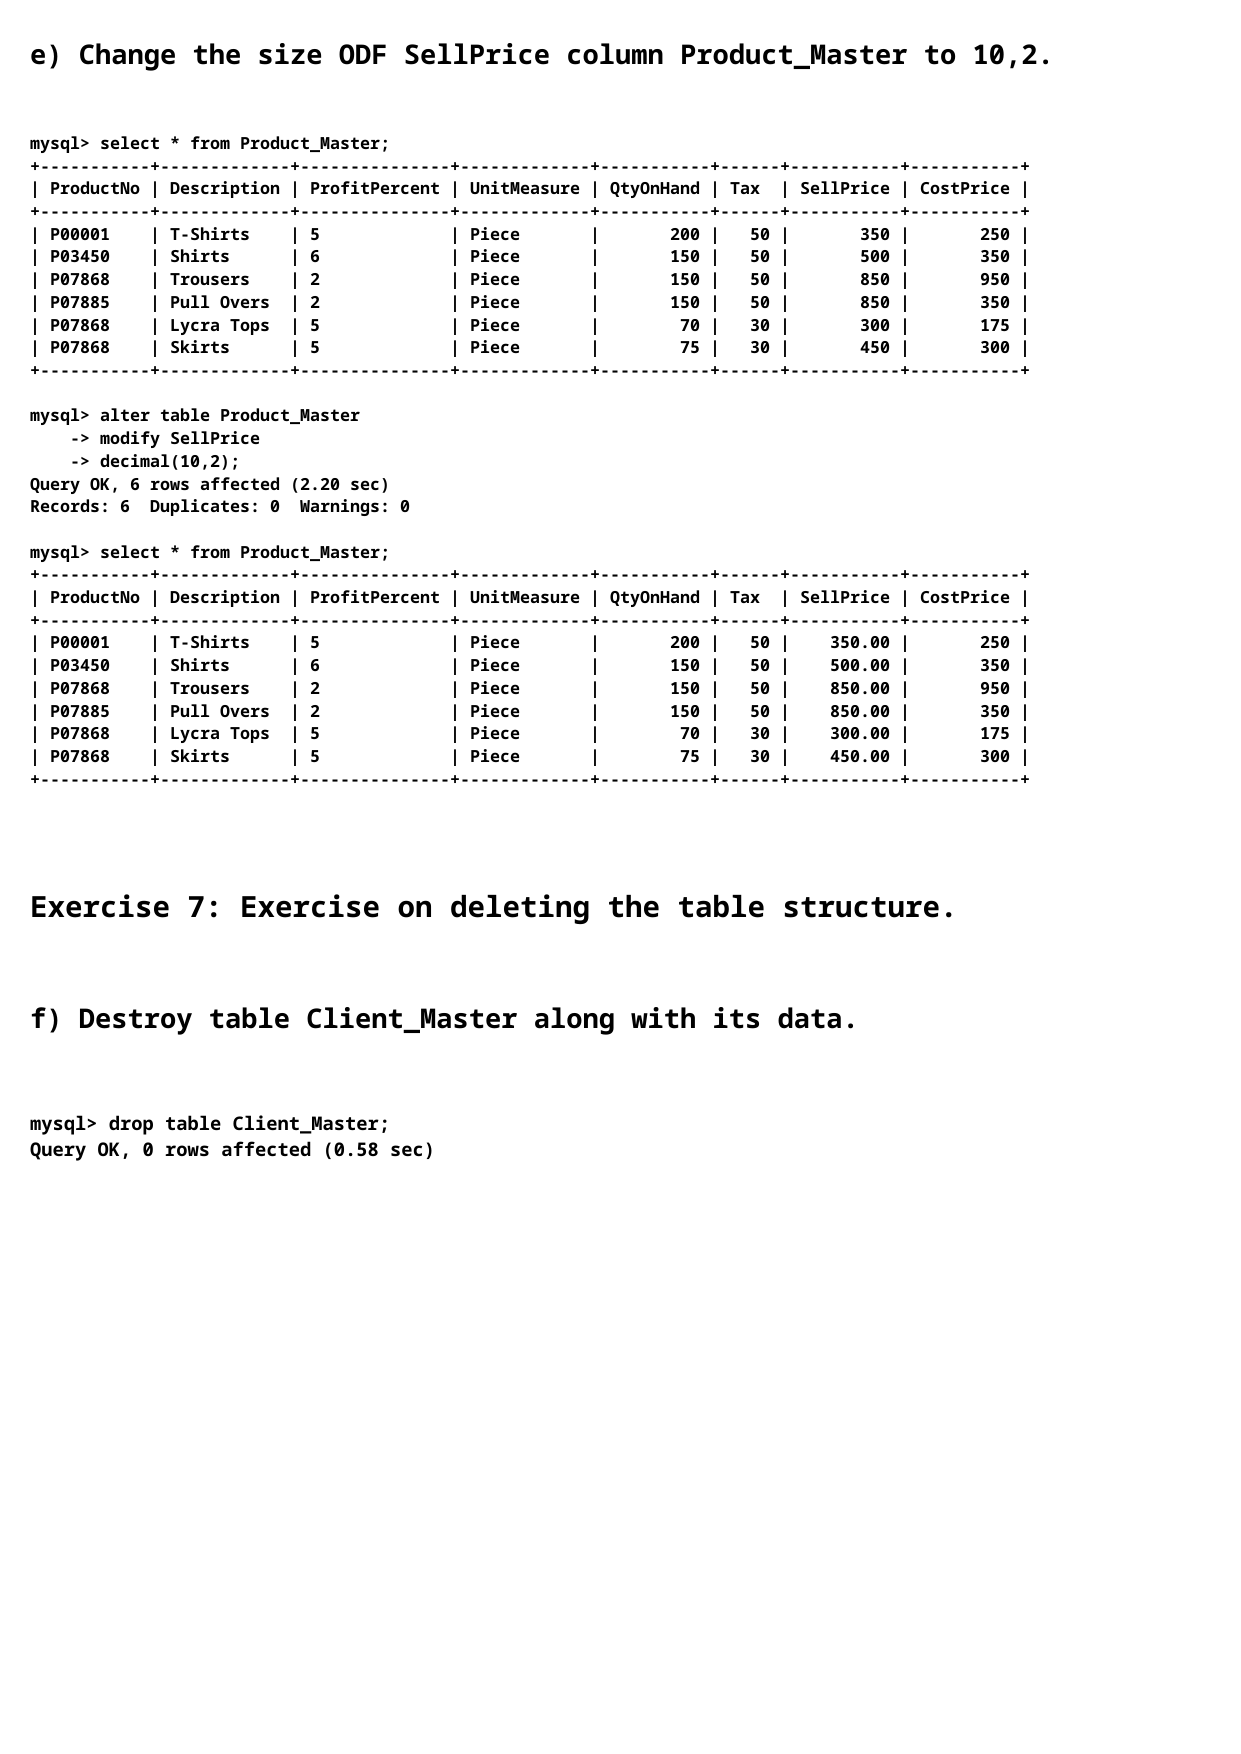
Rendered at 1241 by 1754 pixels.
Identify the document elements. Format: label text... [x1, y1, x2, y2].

text +-----------+-------------+---------------+-------------+-----------+------+-----------+-----------+ [30, 154, 1240, 177]
text | P07885 | Pull Overs | 2 | Piece | 150 | 50 | 850 | 350 | [30, 291, 1240, 313]
text | P07868 | Lycra Tops | 5 | Piece | 70 | 30 | 300.00 | 175 | [30, 722, 1240, 745]
text | P07868 | Trousers | 2 | Piece | 150 | 50 | 850.00 | 950 | [30, 677, 1240, 699]
text | P00001 | T-Shirts | 5 | Piece | 200 | 50 | 350 | 250 | [30, 222, 1240, 245]
text -> decimal(10,2); [30, 449, 1240, 472]
text Records: 6 Duplicates: 0 Warnings: 0 [30, 495, 1240, 518]
text | P03450 | Shirts | 6 | Piece | 150 | 50 | 500.00 | 350 | [30, 654, 1240, 677]
text +-----------+-------------+---------------+-------------+-----------+------+-----------+-----------+ [30, 767, 1240, 790]
text | P00001 | T-Shirts | 5 | Piece | 200 | 50 | 350.00 | 250 | [30, 631, 1240, 654]
text | P07868 | Skirts | 5 | Piece | 75 | 30 | 450 | 300 | [30, 336, 1240, 359]
text | P07868 | Skirts | 5 | Piece | 75 | 30 | 450.00 | 300 | [30, 745, 1240, 767]
text Query OK, 0 rows affected (0.58 sec) [30, 1136, 1240, 1162]
text | P07868 | Lycra Tops | 5 | Piece | 70 | 30 | 300 | 175 | [30, 313, 1240, 336]
text mysql> alter table Product_Master [30, 404, 1240, 427]
text Exercise 7: Exercise on deleting the table structure. [30, 887, 1240, 926]
text +-----------+-------------+---------------+-------------+-----------+------+-----------+-----------+ [30, 359, 1240, 381]
text mysql> drop table Client_Master; [30, 1111, 1240, 1136]
text mysql> select * from Product_Master; [30, 132, 1240, 154]
text -> modify SellPrice [30, 427, 1240, 449]
text f) Destroy table Client_Master along with its data. [30, 1000, 1240, 1037]
text | P03450 | Shirts | 6 | Piece | 150 | 50 | 500 | 350 | [30, 245, 1240, 268]
text +-----------+-------------+---------------+-------------+-----------+------+-----------+-----------+ [30, 200, 1240, 222]
text Query OK, 6 rows affected (2.20 sec) [30, 472, 1240, 495]
text | P07885 | Pull Overs | 2 | Piece | 150 | 50 | 850.00 | 350 | [30, 699, 1240, 722]
text +-----------+-------------+---------------+-------------+-----------+------+-----------+-----------+ [30, 563, 1240, 586]
text mysql> select * from Product_Master; [30, 540, 1240, 563]
text | P07868 | Trousers | 2 | Piece | 150 | 50 | 850 | 950 | [30, 268, 1240, 291]
text +-----------+-------------+---------------+-------------+-----------+------+-----------+-----------+ [30, 608, 1240, 631]
text e) Change the size ODF SellPrice column Product_Master to 10,2. [30, 35, 1240, 72]
text | ProductNo | Description | ProfitPercent | UnitMeasure | QtyOnHand | Tax | SellPrice | CostPrice | [30, 177, 1240, 200]
text | ProductNo | Description | ProfitPercent | UnitMeasure | QtyOnHand | Tax | SellPrice | CostPrice | [30, 586, 1240, 608]
